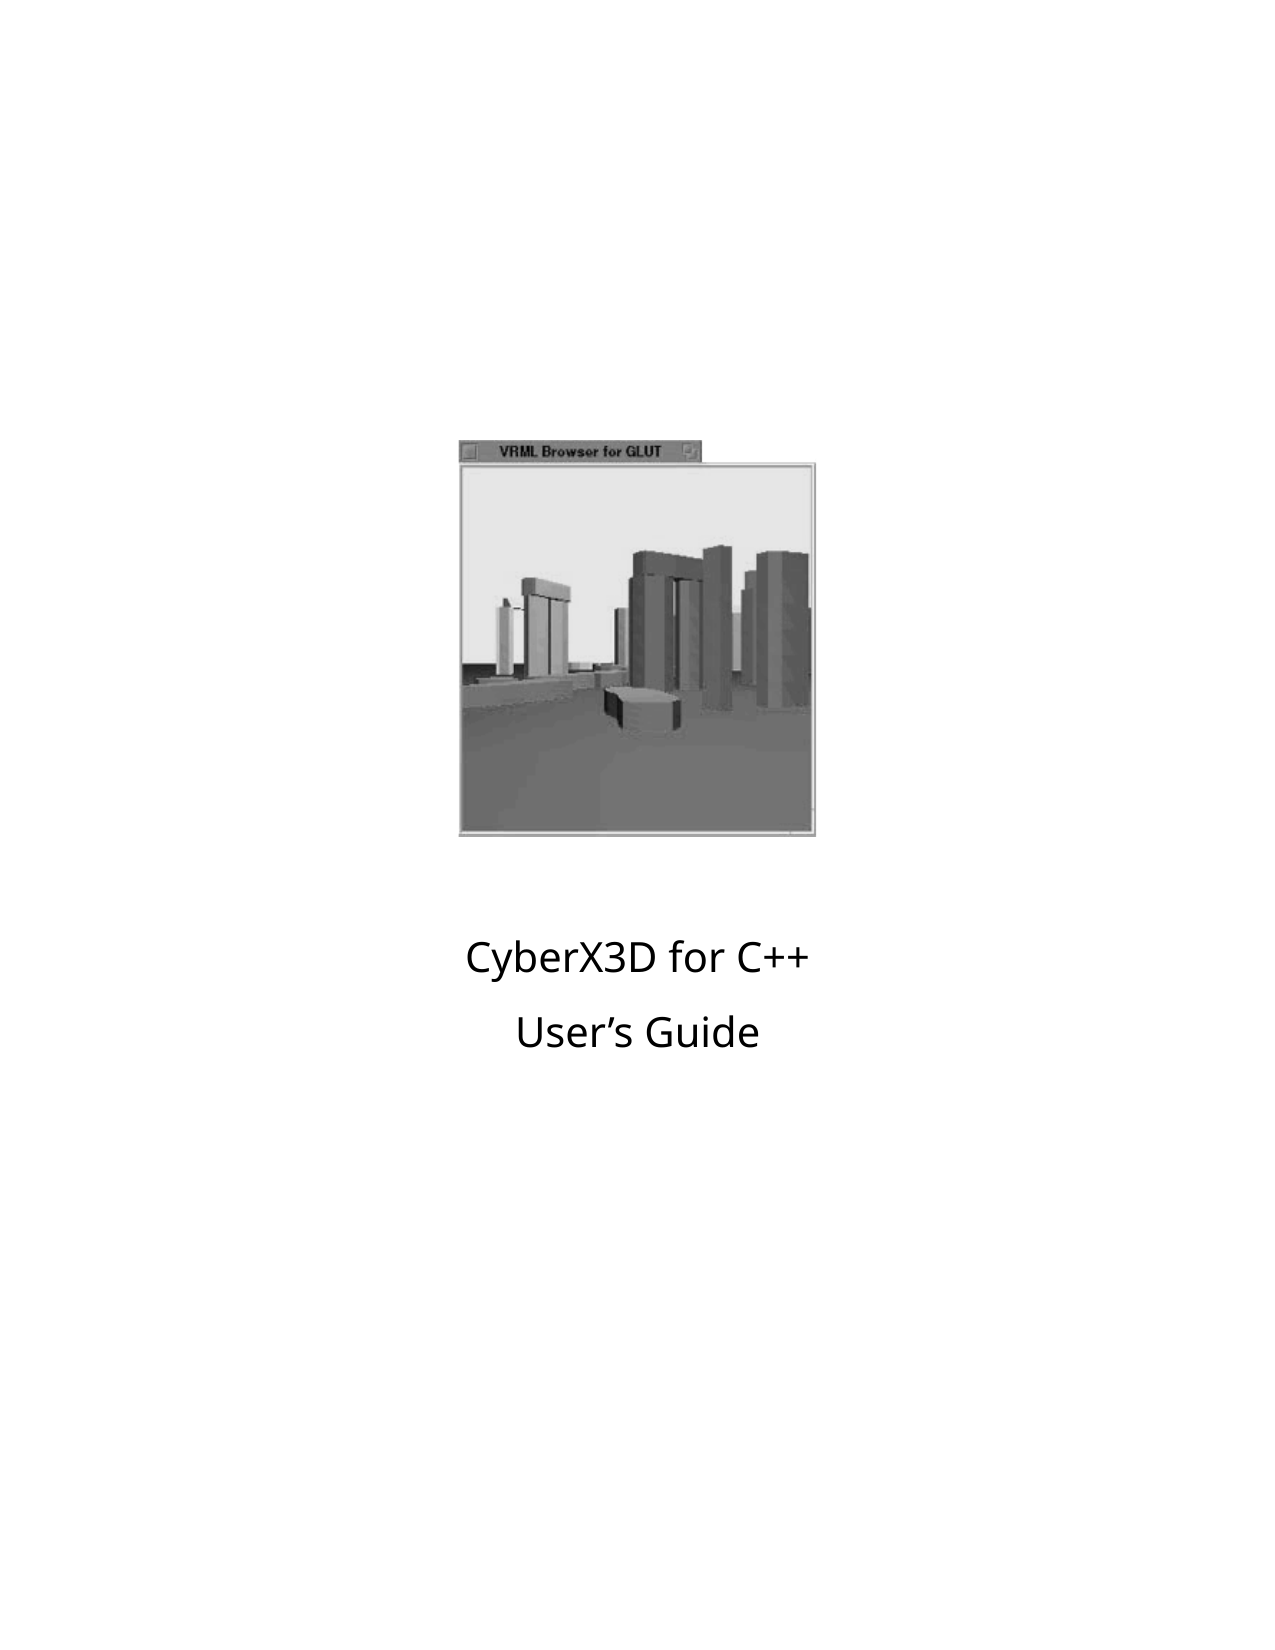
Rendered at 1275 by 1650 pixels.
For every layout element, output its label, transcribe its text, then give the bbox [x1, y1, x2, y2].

text CyberX3D for C++ [177, 919, 1098, 994]
text User’s Guide [177, 994, 1098, 1069]
